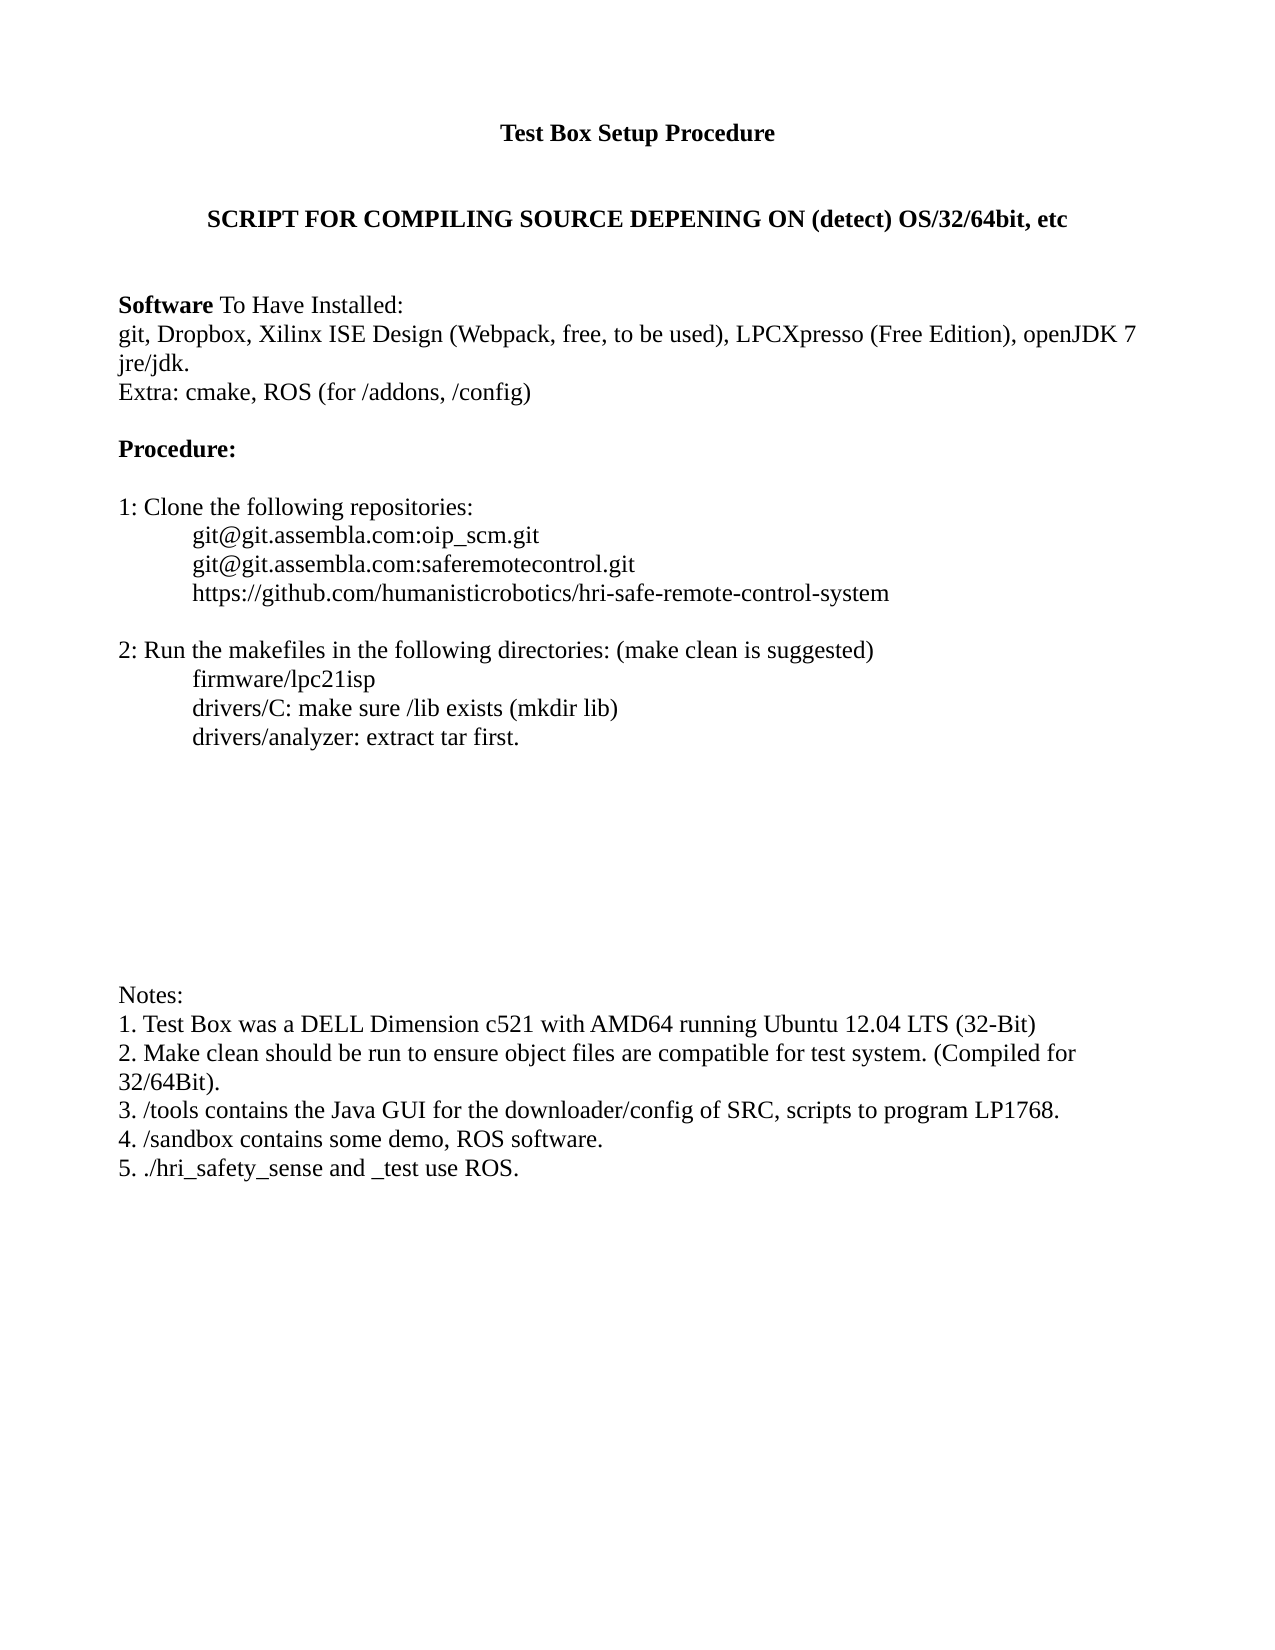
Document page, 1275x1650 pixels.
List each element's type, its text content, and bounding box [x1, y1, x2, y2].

text firmware/lpc21isp [118, 664, 1157, 693]
text Software To Have Installed: [118, 291, 1157, 319]
text 4. /sandbox contains some demo, ROS software. [118, 1124, 1157, 1153]
text 1: Clone the following repositories: [118, 492, 1157, 521]
text 2: Run the makefiles in the following directories: (make clean is suggested) [118, 636, 1157, 664]
text drivers/C: make sure /lib exists (mkdir lib) [118, 693, 1157, 722]
text Extra: cmake, ROS (for /addons, /config) [118, 377, 1157, 406]
text Procedure: [118, 434, 1157, 463]
text git@git.assembla.com:saferemotecontrol.git [118, 549, 1157, 578]
text git, Dropbox, Xilinx ISE Design (Webpack, free, to be used), LPCXpresso (Free Edition), openJDK 7 jre/jdk. [118, 319, 1157, 377]
text 2. Make clean should be run to ensure object files are compatible for test system. (Compiled for 32/64Bit). [118, 1038, 1157, 1096]
text drivers/analyzer: extract tar first. [118, 722, 1157, 751]
text git@git.assembla.com:oip_scm.git [118, 521, 1157, 549]
text Test Box Setup Procedure [118, 118, 1157, 147]
text 5. ./hri_safety_sense and _test use ROS. [118, 1153, 1157, 1182]
text https://github.com/humanisticrobotics/hri-safe-remote-control-system [118, 578, 1157, 607]
text SCRIPT FOR COMPILING SOURCE DEPENING ON (detect) OS/32/64bit, etc [118, 204, 1157, 233]
text 1. Test Box was a DELL Dimension c521 with AMD64 running Ubuntu 12.04 LTS (32-Bit) [118, 1009, 1157, 1038]
text Notes: [118, 981, 1157, 1009]
text 3. /tools contains the Java GUI for the downloader/config of SRC, scripts to program LP1768. [118, 1096, 1157, 1124]
